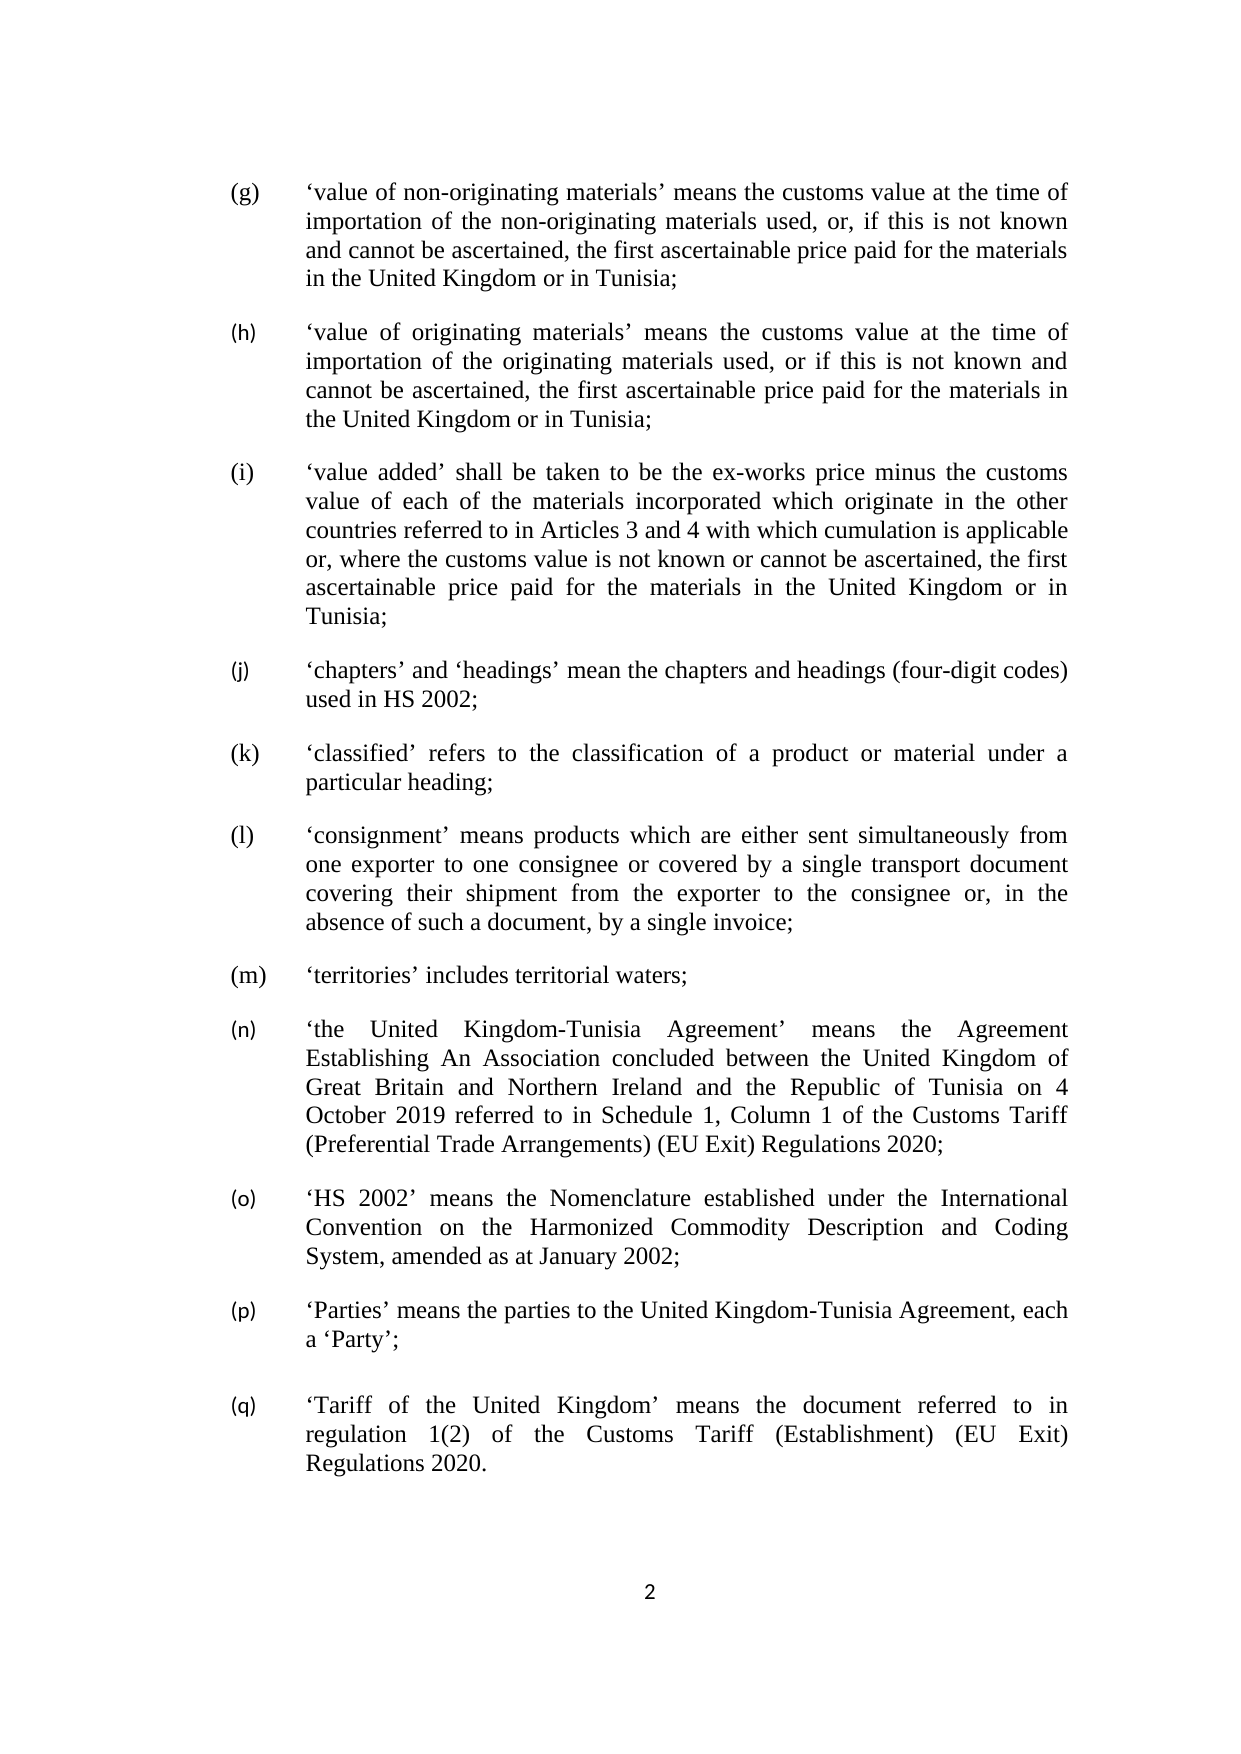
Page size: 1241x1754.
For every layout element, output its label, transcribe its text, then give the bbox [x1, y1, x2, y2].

list ‘Tariff of the United Kingdom’ means the document referred to in regulation 1(2) of the Customs Tariff (Establishment) (EU Exit) Regulations 2020. [230, 1390, 1069, 1477]
list ‘Parties’ means the parties to the United Kingdom-Tunisia Agreement, each a ‘Party’; [230, 1295, 1069, 1352]
list ‘chapters’ and ‘headings’ mean the chapters and headings (four-digit codes) used in HS 2002; [230, 655, 1069, 713]
list ‘value added’ shall be taken to be the ex-works price minus the customs value of each of the materials incorporated which originate in the other countries referred to in Articles 3 and 4 with which cumulation is applicable or, where the customs value is not known or cannot be ascertained, the first ascertainable price paid for the materials in the United Kingdom or in Tunisia; [230, 457, 1069, 630]
list ‘classified’ refers to the classification of a product or material under a particular heading; [230, 738, 1069, 795]
list ‘value of originating materials’ means the customs value at the time of importation of the originating materials used, or if this is not known and cannot be ascertained, the first ascertainable price paid for the materials in the United Kingdom or in Tunisia; [230, 317, 1069, 432]
list ‘value of non-originating materials’ means the customs value at the time of importation of the non-originating materials used, or, if this is not known and cannot be ascertained, the first ascertainable price paid for the materials in the United Kingdom or in Tunisia; [230, 177, 1069, 292]
list ‘HS 2002’ means the Nomenclature established under the International Convention on the Harmonized Commodity Description and Coding System, amended as at January 2002; [230, 1183, 1069, 1270]
list ‘the United Kingdom-Tunisia Agreement’ means the Agreement Establishing An Association concluded between the United Kingdom of Great Britain and Northern Ireland and the Republic of Tunisia on 4 October 2019 referred to in Schedule 1, Column 1 of the Customs Tariff (Preferential Trade Arrangements) (EU Exit) Regulations 2020; [230, 1014, 1069, 1158]
list ‘territories’ includes territorial waters; [230, 960, 1069, 989]
list ‘consignment’ means products which are either sent simultaneously from one exporter to one consignee or covered by a single transport document covering their shipment from the exporter to the consignee or, in the absence of such a document, by a single invoice; [230, 820, 1069, 935]
